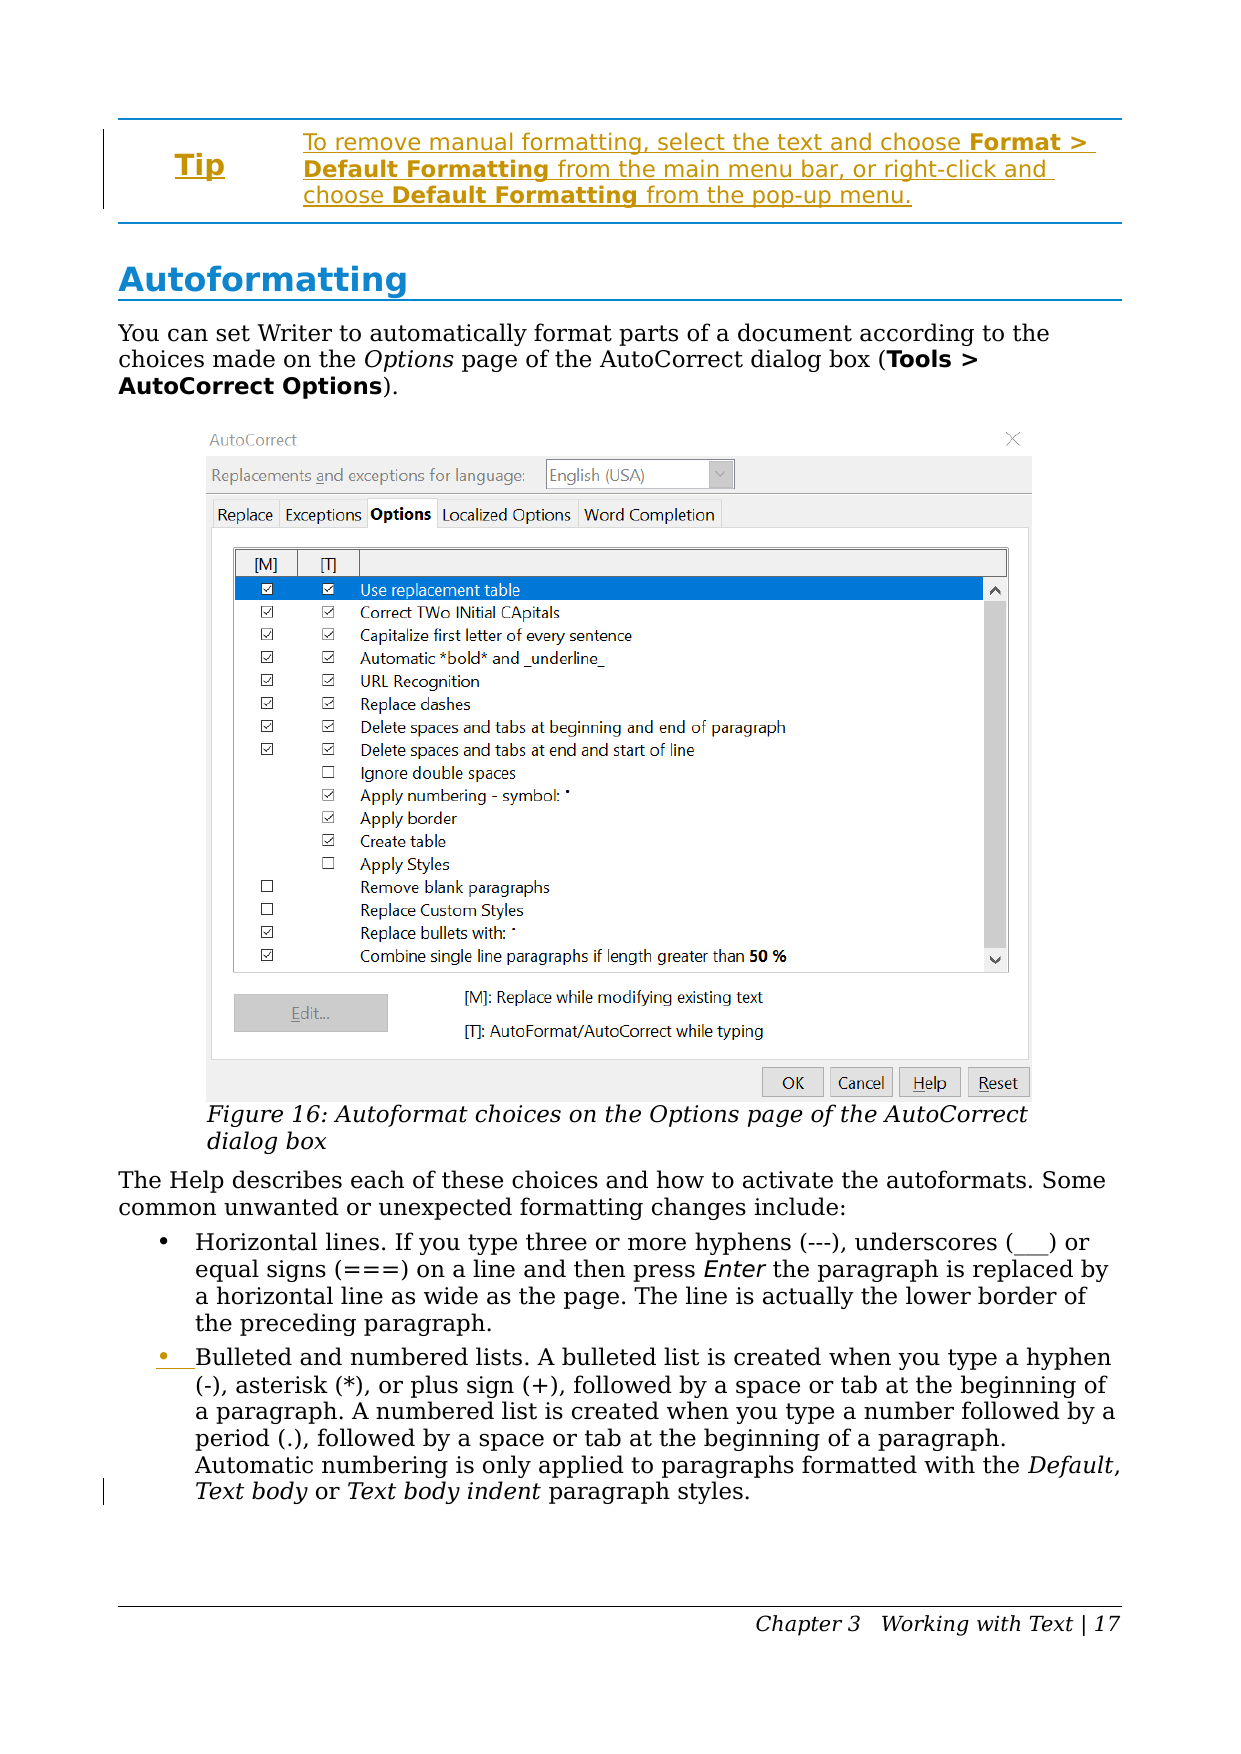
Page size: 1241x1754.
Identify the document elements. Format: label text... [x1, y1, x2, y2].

subtitle Autoformatting [118, 260, 1122, 299]
table_header Tip [118, 120, 281, 222]
list Bulleted and numbered lists. A bulleted list is created when you type a hyphen (-), asterisk (*), or plus sign (+), followed by a space or tab at the beginning of a paragraph. A numbered list is created when you type a number followed by a period (.), followed by a space or tab at the beginning of a paragraph. Automatic numbering is only applied to paragraphs formatted with the Default, Text body or Text body indent paragraph styles. [156, 1343, 1122, 1505]
list The Help describes each of these choices and how to activate the autoformats. Some common unwanted or unexpected formatting changes include: [118, 1167, 1122, 1221]
text You can set Writer to automatically format parts of a document according to the choices made on the Options page of the AutoCorrect dialog box (Tools > AutoCorrect Options). [118, 320, 1122, 400]
table_header To remove manual formatting, select the text and choose Format > Default Formatting from the main menu bar, or right-click and choose Default Formatting from the pop-up menu. [281, 120, 1122, 222]
text Figure 16: Autoformat choices on the Options page of the AutoCorrect dialog box [207, 425, 1033, 1155]
list Horizontal lines. If you type three or more hyphens (---), underscores (___) or equal signs (===) on a line and then press Enter the paragraph is replaced by a horizontal line as wide as the page. The line is actually the lower border of the preceding paragraph. [156, 1227, 1122, 1336]
picture [206, 424, 1032, 1102]
